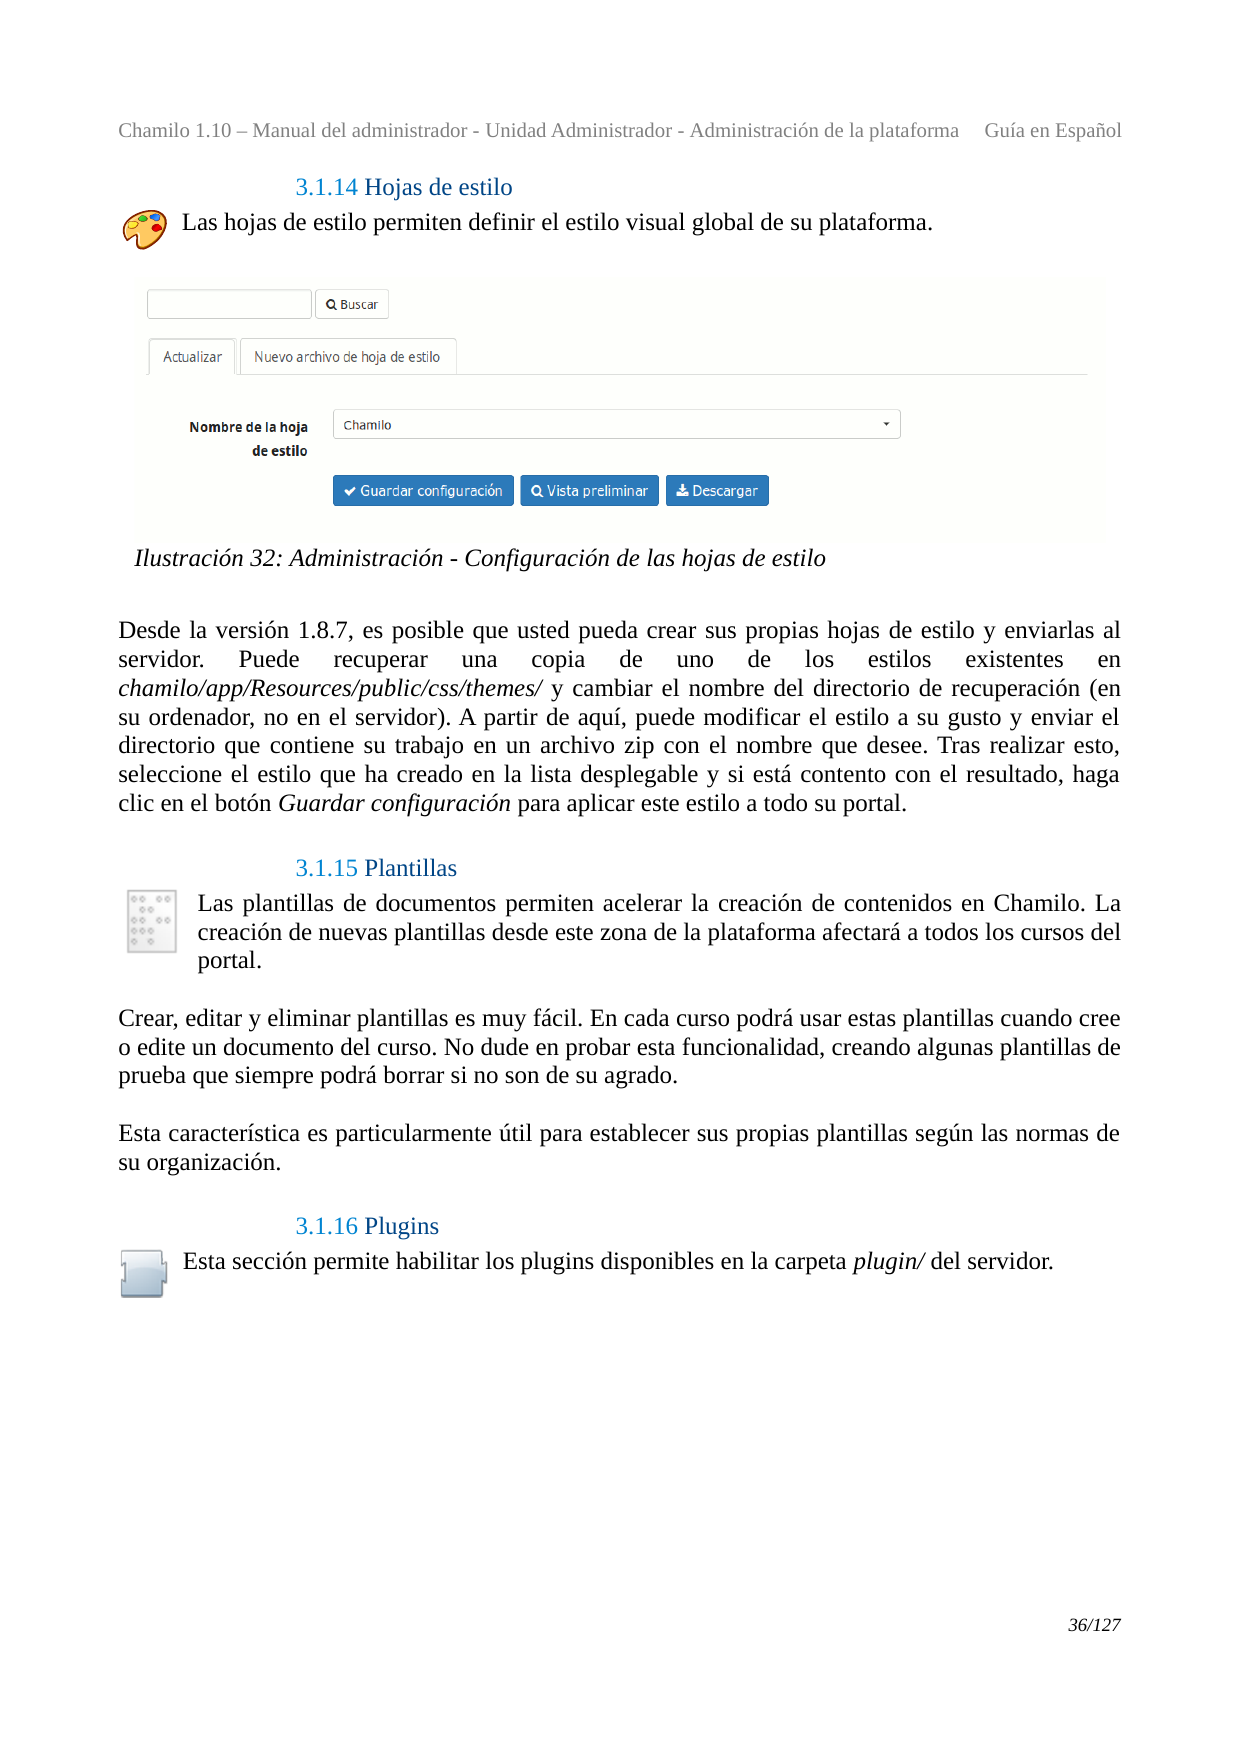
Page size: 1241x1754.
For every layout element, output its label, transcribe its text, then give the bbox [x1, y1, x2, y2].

text Esta característica es particularmente útil para establecer sus propias plantillas según las normas de su organización. [118, 1118, 1122, 1175]
text Desde la versión 1.8.7, es posible que usted pueda crear sus propias hojas de estilo y enviarlas al servidor. Puede recuperar una copia de uno de los estilos existentes en chamilo/app/Resources/public/css/themes/ y cambiar el nombre del directorio de recuperación (en su ordenador, no en el servidor). A partir de aquí, puede modificar el estilo a su gusto y enviar el directorio que contiene su trabajo en un archivo zip con el nombre que desee. Tras realizar esto, seleccione el estilo que ha creado en la lista desplegable y si está contento con el resultado, haga clic en el botón Guardar configuración para aplicar este estilo a todo su portal. [118, 616, 1122, 817]
text Las plantillas de documentos permiten acelerar la creación de contenidos en Chamilo. La creación de nuevas plantillas desde este zona de la plataforma afectará a todos los cursos del portal. [118, 888, 1122, 974]
subtitle Plantillas [295, 853, 1122, 881]
text Crear, editar y eliminar plantillas es muy fácil. En cada curso podrá usar estas plantillas cuando cree o edite un documento del curso. No dude en probar esta funcionalidad, creando algunas plantillas de prueba que siempre podrá borrar si no son de su agrado. [118, 1003, 1122, 1089]
text Ilustración 32: Administración - Configuración de las hojas de estilo [134, 543, 1106, 571]
picture [134, 277, 1107, 543]
picture [120, 1247, 171, 1298]
subtitle Hojas de estilo [295, 172, 1122, 200]
text Esta sección permite habilitar los plugins disponibles en la carpeta plugin/ del servidor. [118, 1246, 1122, 1275]
text Las hojas de estilo permiten definir el estilo visual global de su plataforma. [118, 207, 1122, 236]
picture [119, 888, 186, 956]
subtitle Plugins [295, 1211, 1122, 1240]
